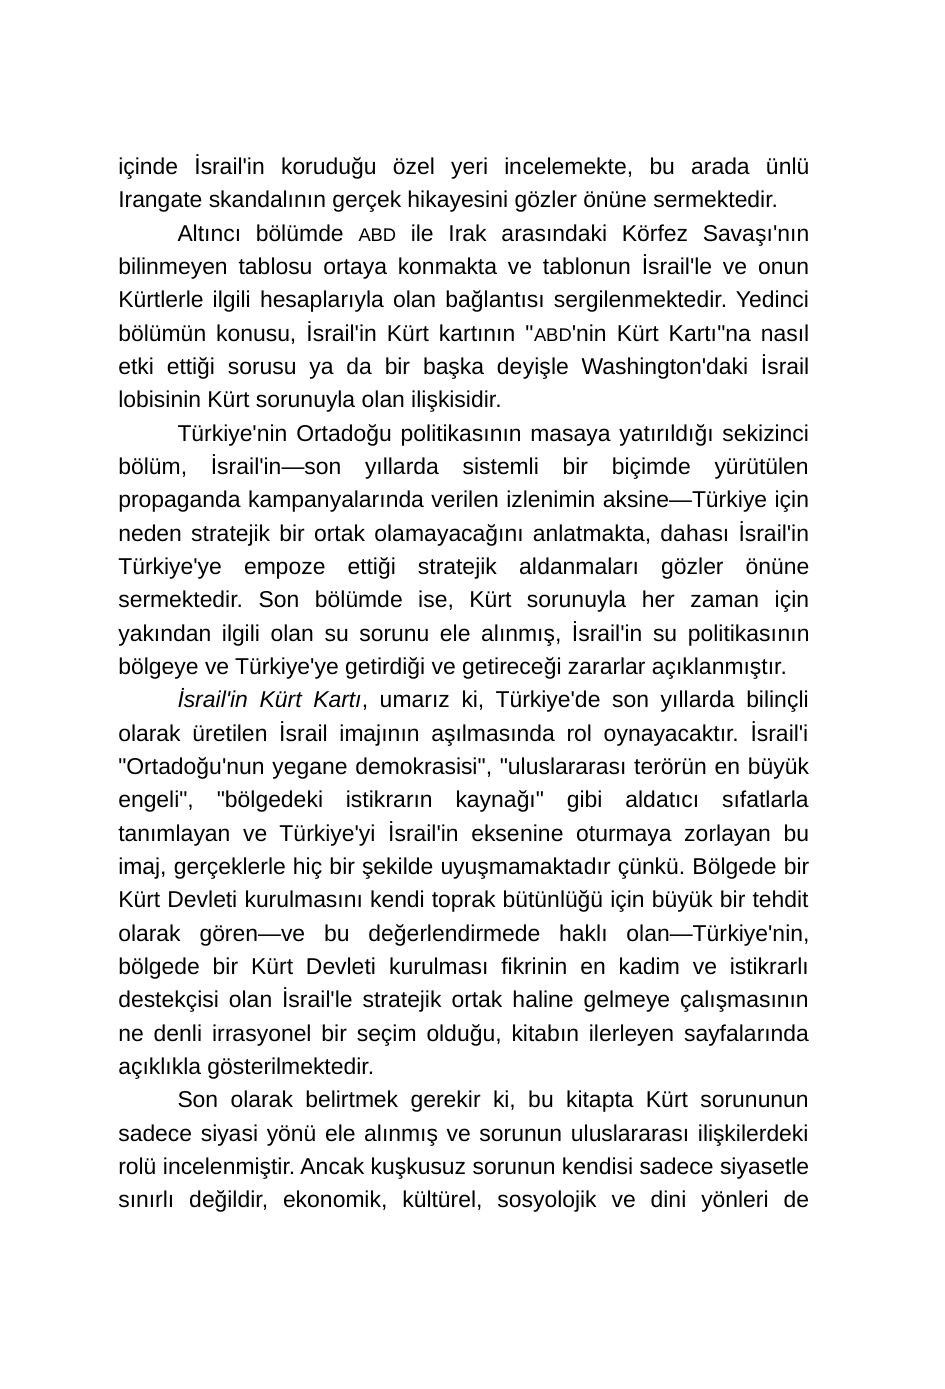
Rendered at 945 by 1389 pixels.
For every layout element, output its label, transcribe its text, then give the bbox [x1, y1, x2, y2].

text Altıncı bölümde abd ile Irak arasındaki Körfez Savaşı'nın bilinmeyen tablosu ortaya konmakta ve tablonun İsrail'le ve onun Kürtlerle ilgili hesap­la­rıyla olan bağlantısı sergilenmektedir. Yedinci bölümün konusu, İsrail'in Kürt kartının "abd'nin Kürt Kartı"na nasıl etki ettiği sorusu ya da bir başka de­yiş­le Washington'daki İsrail lobisinin Kürt sorunuyla olan ilişkisidir. [118, 214, 809, 414]
text içinde İsrail'in koruduğu özel yeri in­ce­lemekte, bu arada ünlü Irangate skandalının gerçek hikayesini gözler önü­ne sermektedir. [118, 148, 809, 214]
text Türkiye'nin Ortadoğu politikasının masaya yatırıldığı sekizinci bö­lüm, İsrail'in—son yıllarda sistemli bir biçimde yürütülen propaganda kampan­ya­larında verilen izlenimin aksine—Türkiye için neden stratejik bir ortak ola­mayacağını anlatmakta, dahası İsrail'in Türkiye'ye empoze ettiği stratejik al­danmaları gözler önüne sermektedir. Son bölümde ise, Kürt sorunuyla her zaman için yakından ilgili olan su sorunu ele alınmış, İsrail'in su politikası­nın bölgeye ve Türkiye'ye getirdiği ve getireceği zararlar açıklanmıştır. [118, 414, 809, 681]
text İsrail'in Kürt Kartı, umarız ki, Türkiye'de son yıllarda bilinçli olarak üretilen İsrail imajının aşılmasında rol oynayacaktır. İsrail'i "Ortadoğu'nun ye­gane demokrasisi", "uluslararası terörün en büyük engeli", "bölgedeki istik­rarın kaynağı" gibi aldatıcı sıfatlarla tanımlayan ve Türkiye'yi İsrail'in ekse­nine oturmaya zorlayan bu imaj, gerçeklerle hiç bir şekilde uyuşmamakta­dır çünkü. Bölgede bir Kürt Devleti kurulmasını kendi toprak bütünlüğü için büyük bir tehdit olarak gören—ve bu değerlendirmede haklı olan—Tür­kiye'nin, bölgede bir Kürt Devleti kurulması fikrinin en kadim ve istikrarlı destekçisi olan İsrail'le stratejik ortak haline gelmeye çalışmasının ne denli ir­rasyonel bir seçim olduğu, kitabın ilerleyen sayfalarında açıklıkla gösterilmektedir. [118, 681, 809, 1081]
text Son olarak belirtmek gerekir ki, bu kitapta Kürt sorununun sadece siyasi yönü ele alınmış ve sorunun uluslararası ilişkilerdeki rolü incelenmiştir. Ancak kuşkusuz sorunun kendisi sadece siyasetle sınırlı değildir, ekonomik, kültürel, sosyolojik ve dini yönleri de [118, 1081, 809, 1214]
